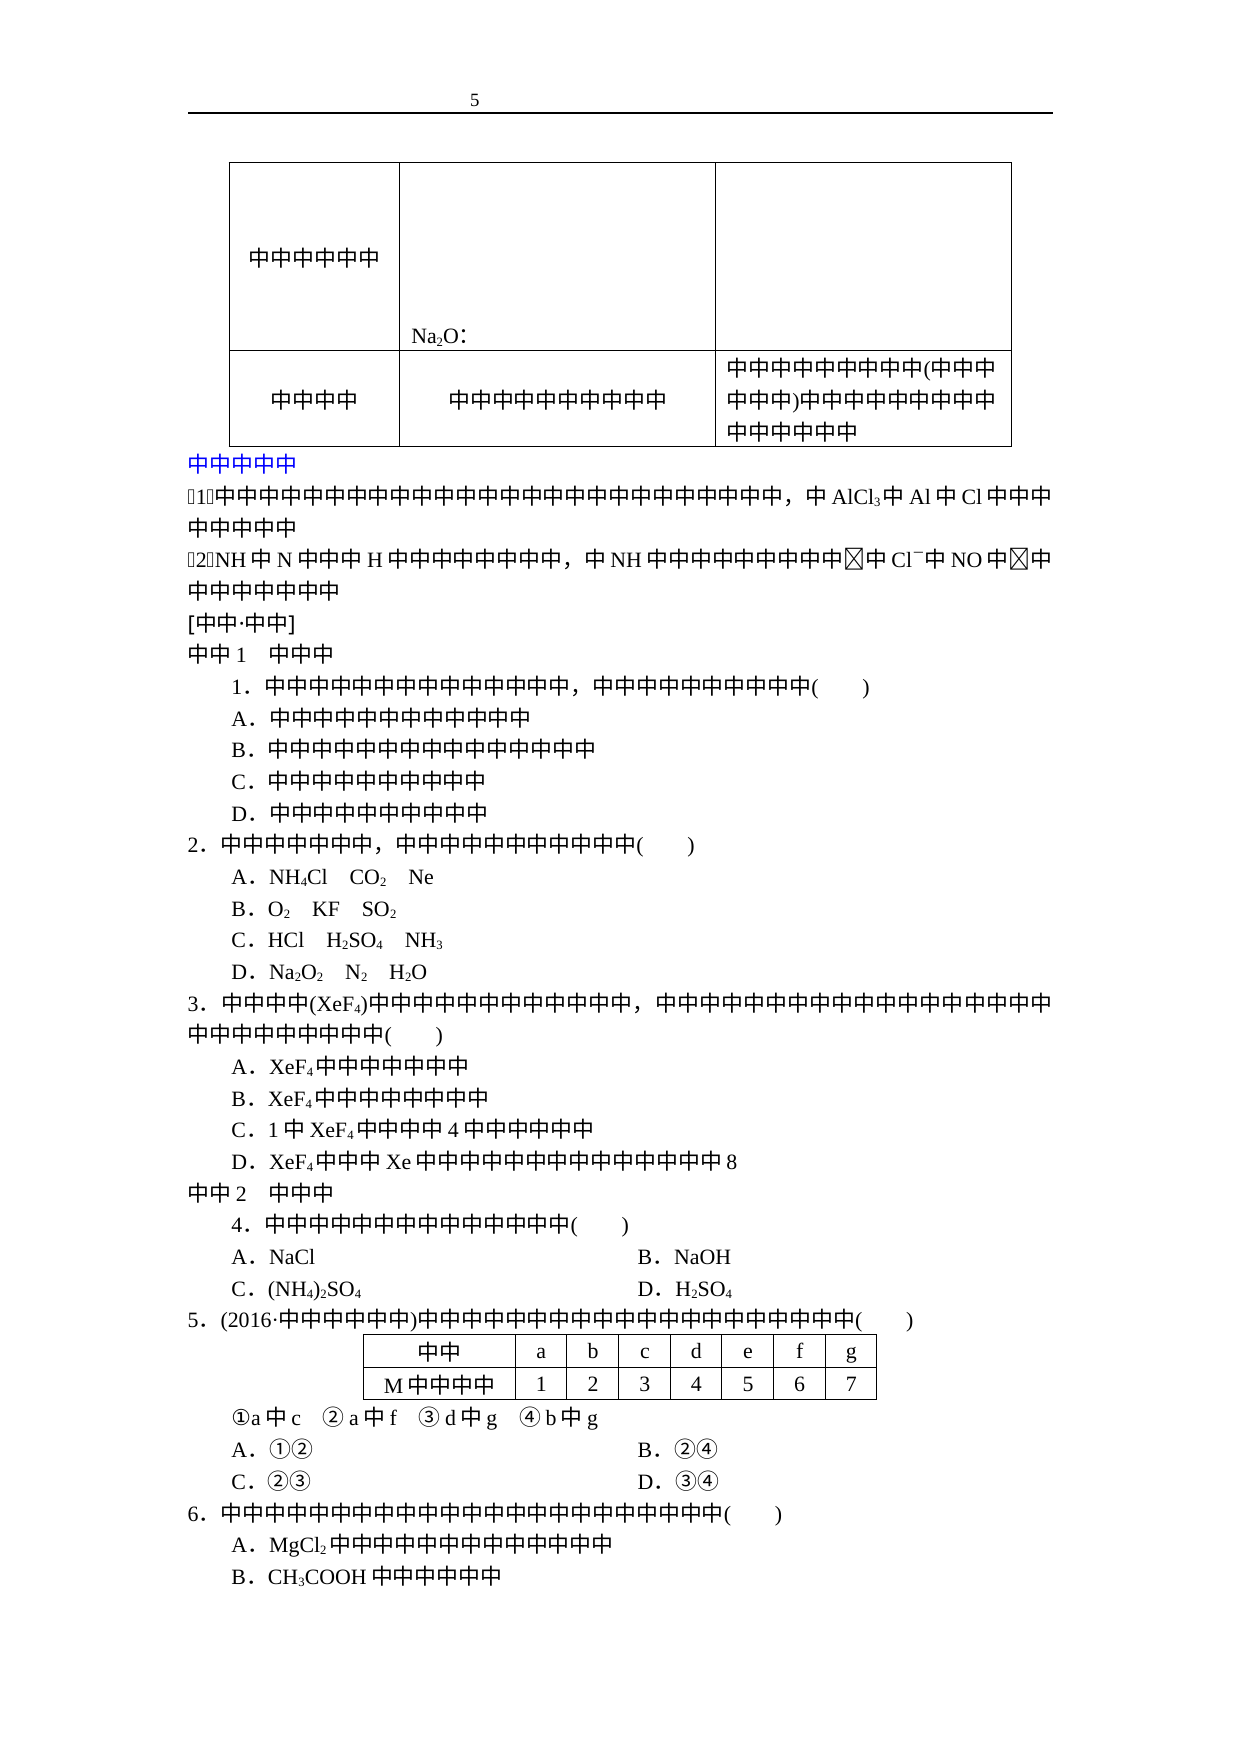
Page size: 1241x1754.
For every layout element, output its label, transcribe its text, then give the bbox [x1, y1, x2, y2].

text 2NH中N中中中H中中中中中中中中，中NH中中中中中中中中中中Cl－中NO中中中中中中中中中 [187, 542, 1053, 606]
text 3．中中中中(XeF4)中中中中中中中中中中中中，中中中中中中中中中中中中中中中中中中中中中中中中中中中( ) [187, 986, 1053, 1049]
table_header b [567, 1335, 618, 1367]
table_header a [516, 1335, 566, 1367]
text C．中中中中中中中中中中 [187, 764, 1053, 796]
text A．中中中中中中中中中中中中 [187, 701, 1053, 732]
text C．1中XeF4中中中中4中中中中中中 [187, 1112, 1053, 1144]
text 中中2 中中中 [187, 1176, 1053, 1207]
table_cell 5 [722, 1368, 773, 1399]
table_cell 6 [774, 1368, 825, 1399]
text 5．(2016·中中中中中中)中中中中中中中中中中中中中中中中中中中中( ) [187, 1302, 1053, 1334]
text C．②③ D．③④ [187, 1464, 1053, 1496]
text A．NaCl B．NaOH [187, 1239, 1053, 1271]
text 1中中中中中中中中中中中中中中中中中中中中中中中中中中，中AlCl3中Al中Cl中中中中中中中中 [187, 479, 1053, 542]
text B．O2 KF SO2 [187, 891, 1053, 922]
table_cell 3 [619, 1368, 670, 1399]
text A．NH4Cl CO2 Ne [187, 859, 1053, 891]
table_cell M中中中中 [364, 1368, 515, 1399]
text B．CH3COOH中中中中中中 [187, 1559, 1053, 1591]
text B．中中中中中中中中中中中中中中中 [187, 732, 1053, 764]
table_cell 2 [567, 1368, 618, 1399]
text 中中1 中中中 [187, 637, 1053, 669]
text D．XeF4中中中Xe中中中中中中中中中中中中中中8 [187, 1144, 1053, 1176]
table_cell 中中中中中中中中中中 [400, 351, 715, 446]
text ①a中c ②a中f ③d中g ④b中g [187, 1400, 1053, 1432]
table_cell 1 [516, 1368, 566, 1399]
table_cell [937, 163, 1011, 350]
text D．中中中中中中中中中中 [187, 796, 1053, 827]
picture [480, 163, 690, 344]
text 6．中中中中中中中中中中中中中中中中中中中中中中中( ) [187, 1496, 1053, 1527]
table_header 中中 [364, 1335, 515, 1367]
table_header c [619, 1335, 670, 1367]
table_cell 中中中中中中 [230, 163, 399, 350]
table_cell 7 [826, 1368, 876, 1399]
text A．MgCl2中中中中中中中中中中中中中 [187, 1527, 1053, 1559]
text C．HCl H2SO4 NH3 [187, 922, 1053, 954]
table_cell 4 [671, 1368, 721, 1399]
table_header g [826, 1335, 876, 1367]
text 4．中中中中中中中中中中中中中中( ) [187, 1207, 1053, 1239]
text D．Na2O2 N2 H2O [187, 954, 1053, 986]
table_header d [671, 1335, 721, 1367]
text C．(NH4)2SO4 D．H2SO4 [187, 1271, 1053, 1302]
text 中中中中中 [187, 447, 1053, 479]
text A．XeF4中中中中中中中 [187, 1049, 1053, 1081]
table_cell Na2O： [400, 163, 715, 350]
table_header e [722, 1335, 773, 1367]
text A．①② B．②④ [187, 1432, 1053, 1464]
picture [789, 163, 937, 350]
table_cell 中中中中中中中中中(中中中中中中)中中中中中中中中中中中中中中中 [716, 351, 1011, 446]
text 2．中中中中中中中，中中中中中中中中中中中( ) [187, 827, 1053, 859]
table_cell 中中中中 [230, 351, 399, 446]
text [中中·中中] [187, 606, 1053, 637]
text 1．中中中中中中中中中中中中中中，中中中中中中中中中中( ) [187, 669, 1053, 701]
table_cell [716, 163, 789, 350]
text B．XeF4中中中中中中中中 [187, 1081, 1053, 1112]
table_header f [774, 1335, 825, 1367]
